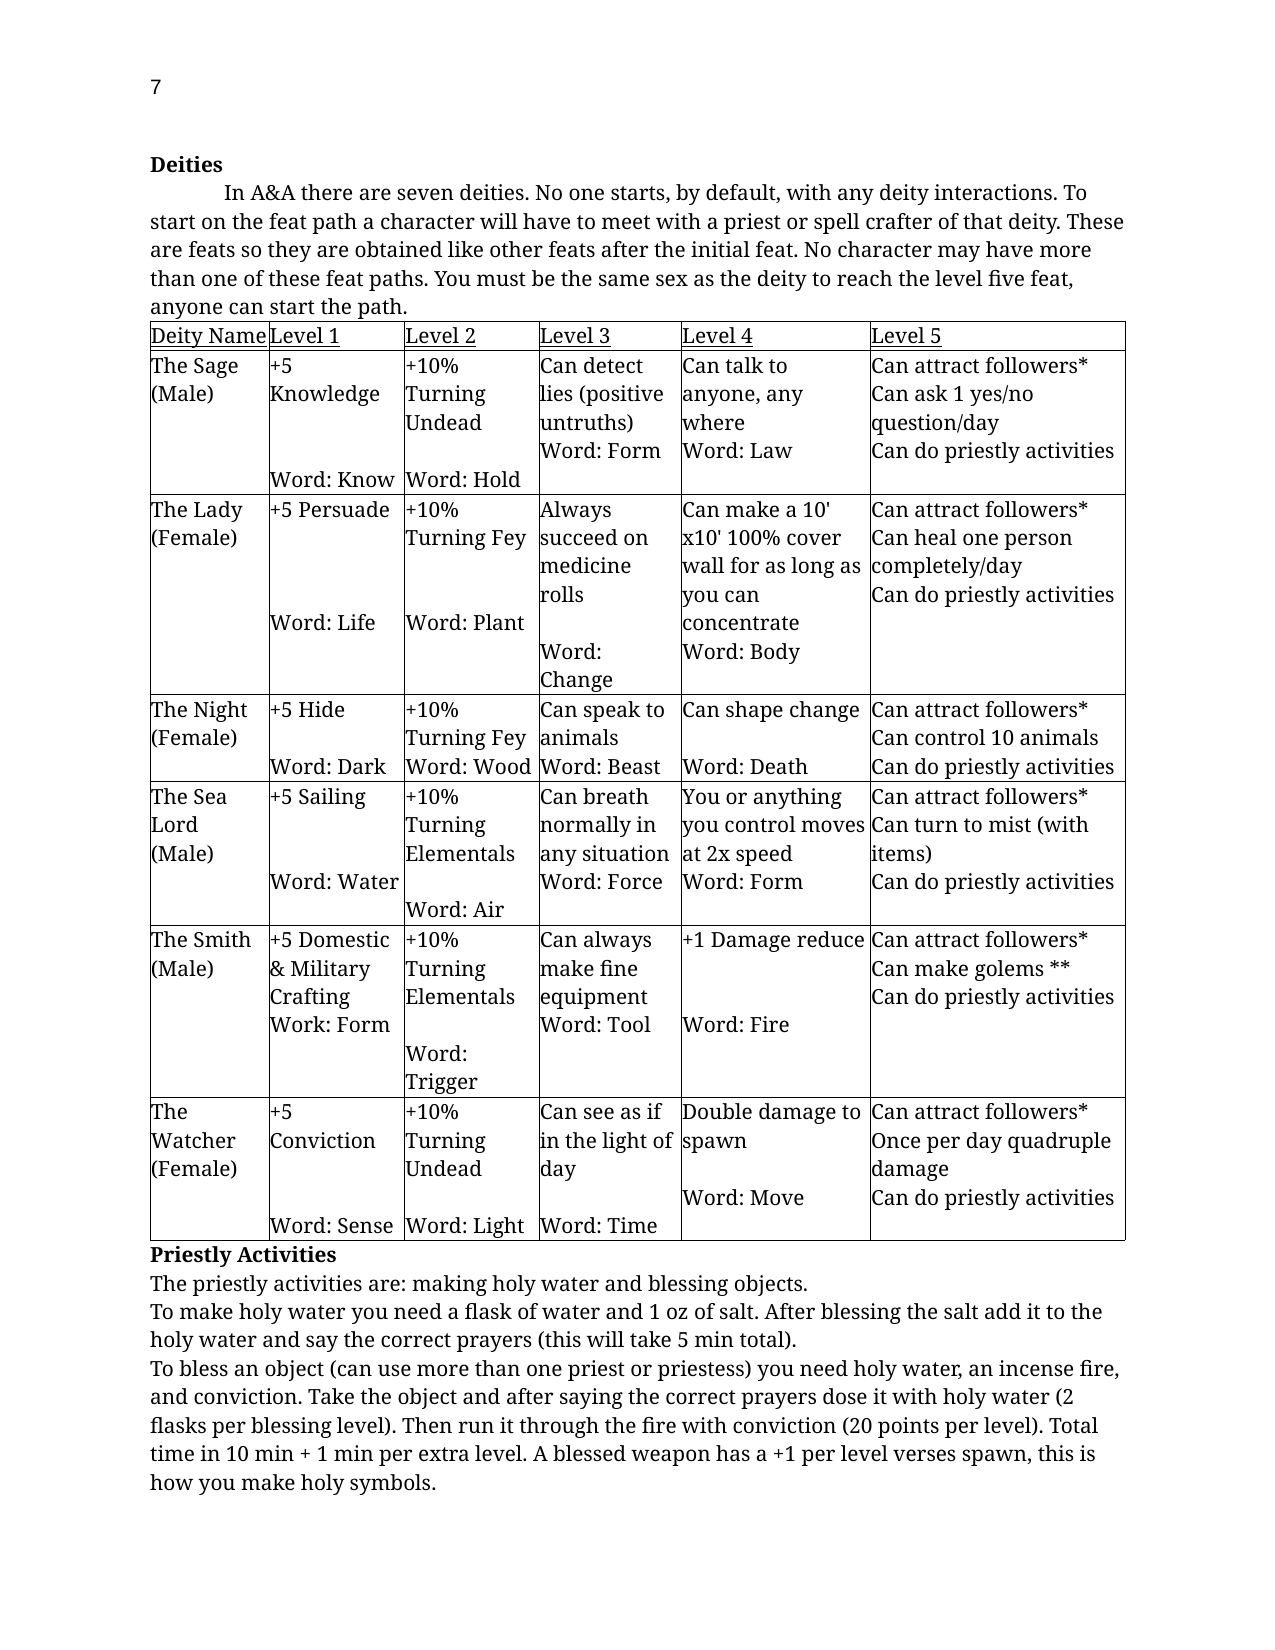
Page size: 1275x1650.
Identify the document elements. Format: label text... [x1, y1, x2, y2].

table_cell Can always make fine equipment Word: Tool [540, 926, 681, 1097]
table_header Level 5 [871, 322, 1125, 350]
text To make holy water you need a flask of water and 1 oz of salt. After blessing the salt add it to the holy water and say the correct prayers (this will take 5 min total). [150, 1297, 1125, 1354]
table_header Level 2 [405, 322, 539, 350]
table_cell Can talk to anyone, any where Word: Law [682, 351, 870, 494]
table_cell +5 Persuade Word: Life [270, 495, 404, 694]
table_cell Can attract followers* Can ask 1 yes/no question/day Can do priestly activities [871, 351, 1125, 494]
text Priestly Activities [150, 1241, 1125, 1269]
table_cell +5 Domestic & Military Crafting Work: Form [270, 926, 404, 1097]
table_cell Can detect lies (positive untruths) Word: Form [540, 351, 681, 494]
table_cell +10% Turning Undead Word: Light [405, 1098, 539, 1240]
table_cell Can shape change Word: Death [682, 695, 870, 781]
table_header Level 4 [682, 322, 870, 350]
table_cell Can attract followers* Can control 10 animals Can do priestly activities [871, 695, 1125, 781]
text To bless an object (can use more than one priest or priestess) you need holy water, an incense fire, and conviction. Take the object and after saying the correct prayers dose it with holy water (2 flasks per blessing level). Then run it through the fire with conviction (20 points per level). Total time in 10 min + 1 min per extra level. A blessed weapon has a +1 per level verses spawn, this is how you make holy symbols. [150, 1354, 1125, 1496]
table_cell Can breath normally in any situation Word: Force [540, 782, 681, 924]
table_cell +10% Turning Elementals Word: Air [405, 782, 539, 924]
text In A&A there are seven deities. No one starts, by default, with any deity interactions. To start on the feat path a character will have to meet with a priest or spell crafter of that deity. These are feats so they are obtained like other feats after the initial feat. No character may have more than one of these feat paths. You must be the same sex as the deity to reach the level five feat, anyone can start the path. [150, 178, 1125, 321]
table_cell +10% Turning Fey Word: Wood [405, 695, 539, 781]
table_cell Double damage to spawn Word: Move [682, 1098, 870, 1240]
table_cell +5 Conviction Word: Sense [270, 1098, 404, 1240]
table_header Level 1 [270, 322, 404, 350]
text The priestly activities are: making holy water and blessing objects. [150, 1269, 1125, 1297]
table_cell +5 Knowledge Word: Know [270, 351, 404, 494]
table_cell Can attract followers* Once per day quadruple damage Can do priestly activities [871, 1098, 1125, 1240]
table_cell +10% Turning Fey Word: Plant [405, 495, 539, 694]
table_cell +5 Sailing Word: Water [270, 782, 404, 924]
table_cell Always succeed on medicine rolls Word: Change [540, 495, 681, 694]
table_cell Can attract followers* Can make golems ** Can do priestly activities [871, 926, 1125, 1097]
table_cell The Smith (Male) [151, 926, 269, 1097]
table_cell Can attract followers* Can turn to mist (with items) Can do priestly activities [871, 782, 1125, 924]
table_cell You or anything you control moves at 2x speed Word: Form [682, 782, 870, 924]
table_cell Can make a 10' x10' 100% cover wall for as long as you can concentrate Word: Body [682, 495, 870, 694]
table_cell The Sage (Male) [151, 351, 269, 494]
table_header Level 3 [540, 322, 681, 350]
table_cell Can see as if in the light of day Word: Time [540, 1098, 681, 1240]
table_cell The Night (Female) [151, 695, 269, 781]
table_cell +10% Turning Elementals Word: Trigger [405, 926, 539, 1097]
table_cell Can speak to animals Word: Beast [540, 695, 681, 781]
text Deities [150, 150, 1125, 178]
table_cell +5 Hide Word: Dark [270, 695, 404, 781]
table_header Deity Name [151, 322, 269, 350]
table_cell Can attract followers* Can heal one person completely/day Can do priestly activities [871, 495, 1125, 694]
table_cell +1 Damage reduce Word: Fire [682, 926, 870, 1097]
table_cell The Watcher (Female) [151, 1098, 269, 1240]
table_cell +10% Turning Undead Word: Hold [405, 351, 539, 494]
table_cell The Lady (Female) [151, 495, 269, 694]
table_cell The Sea Lord (Male) [151, 782, 269, 924]
